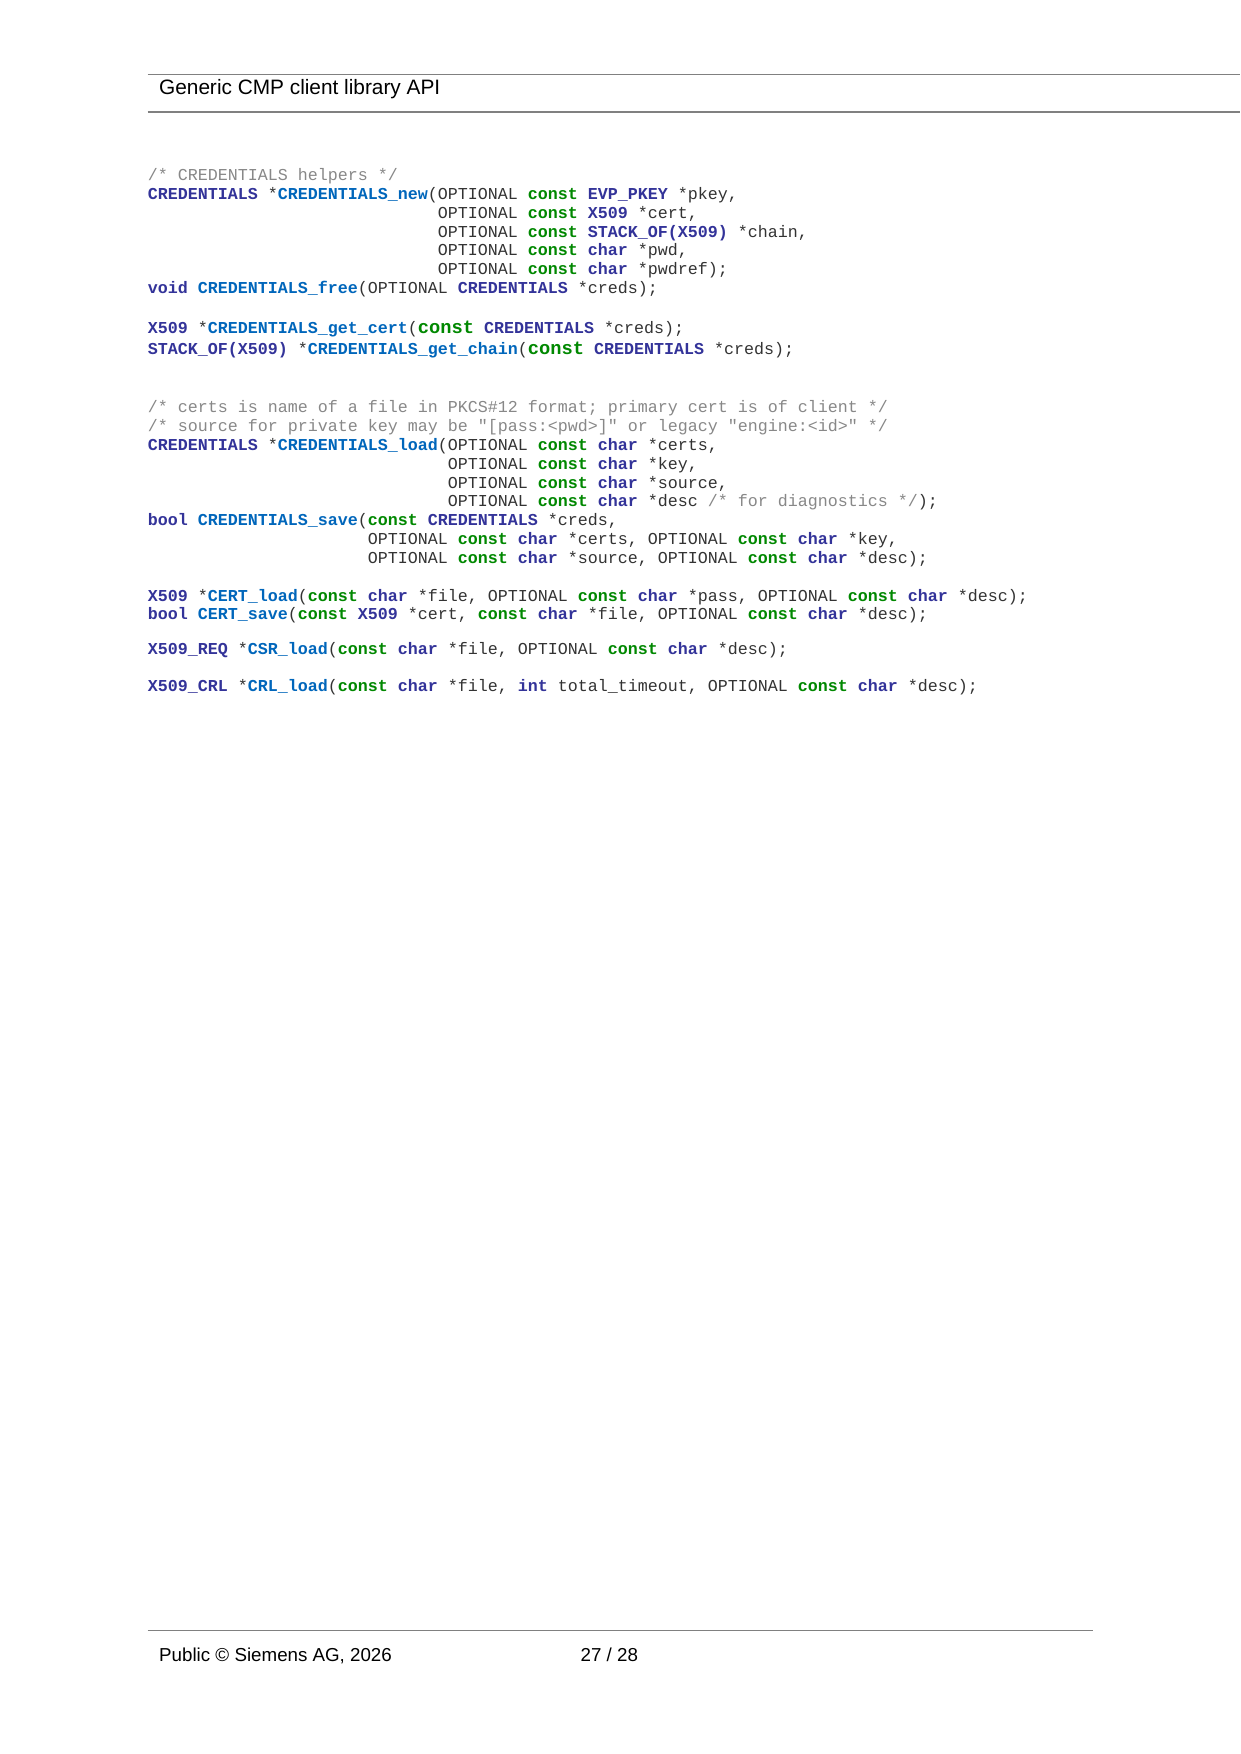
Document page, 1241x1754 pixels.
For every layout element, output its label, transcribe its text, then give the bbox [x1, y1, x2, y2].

text X509_CRL *CRL_load(const char *file, int total_timeout, OPTIONAL const char *desc); [148, 678, 1092, 695]
text /* source for private key may be "[pass:<pwd>]" or legacy "engine:<id>" */ [148, 418, 1092, 436]
text OPTIONAL const char *pwdref); [148, 261, 1092, 280]
text OPTIONAL const char *source, [148, 474, 1092, 493]
text OPTIONAL const STACK_OF(X509) *chain, [148, 223, 1092, 242]
text OPTIONAL const X509 *cert, [148, 204, 1092, 223]
text /* CREDENTIALS helpers */ [148, 167, 1092, 185]
text CREDENTIALS *CREDENTIALS_new(OPTIONAL const EVP_PKEY *pkey, [148, 185, 1092, 204]
text /* certs is name of a file in PKCS#12 format; primary cert is of client */ [148, 399, 1092, 418]
text OPTIONAL const char *desc /* for diagnostics */); [148, 493, 1092, 512]
text OPTIONAL const char *key, [148, 455, 1092, 474]
text X509 *CREDENTIALS_get_cert(const CREDENTIALS *creds); STACK_OF(X509) *CREDENTIALS_get_chain(const CREDENTIALS *creds); [148, 317, 1092, 360]
text OPTIONAL const char *source, OPTIONAL const char *desc); [148, 549, 1092, 568]
text bool CERT_save(const X509 *cert, const char *file, OPTIONAL const char *desc); [148, 606, 1092, 623]
text OPTIONAL const char *pwd, [148, 242, 1092, 261]
text X509 *CERT_load(const char *file, OPTIONAL const char *pass, OPTIONAL const char *desc); [148, 587, 1092, 606]
text CREDENTIALS *CREDENTIALS_load(OPTIONAL const char *certs, [148, 436, 1092, 455]
text X509_REQ *CSR_load(const char *file, OPTIONAL const char *desc); [148, 623, 1092, 659]
text bool CREDENTIALS_save(const CREDENTIALS *creds, OPTIONAL const char *certs, OPTIONAL const char *key, [148, 512, 1092, 549]
text void CREDENTIALS_free(OPTIONAL CREDENTIALS *creds); [148, 280, 1092, 298]
